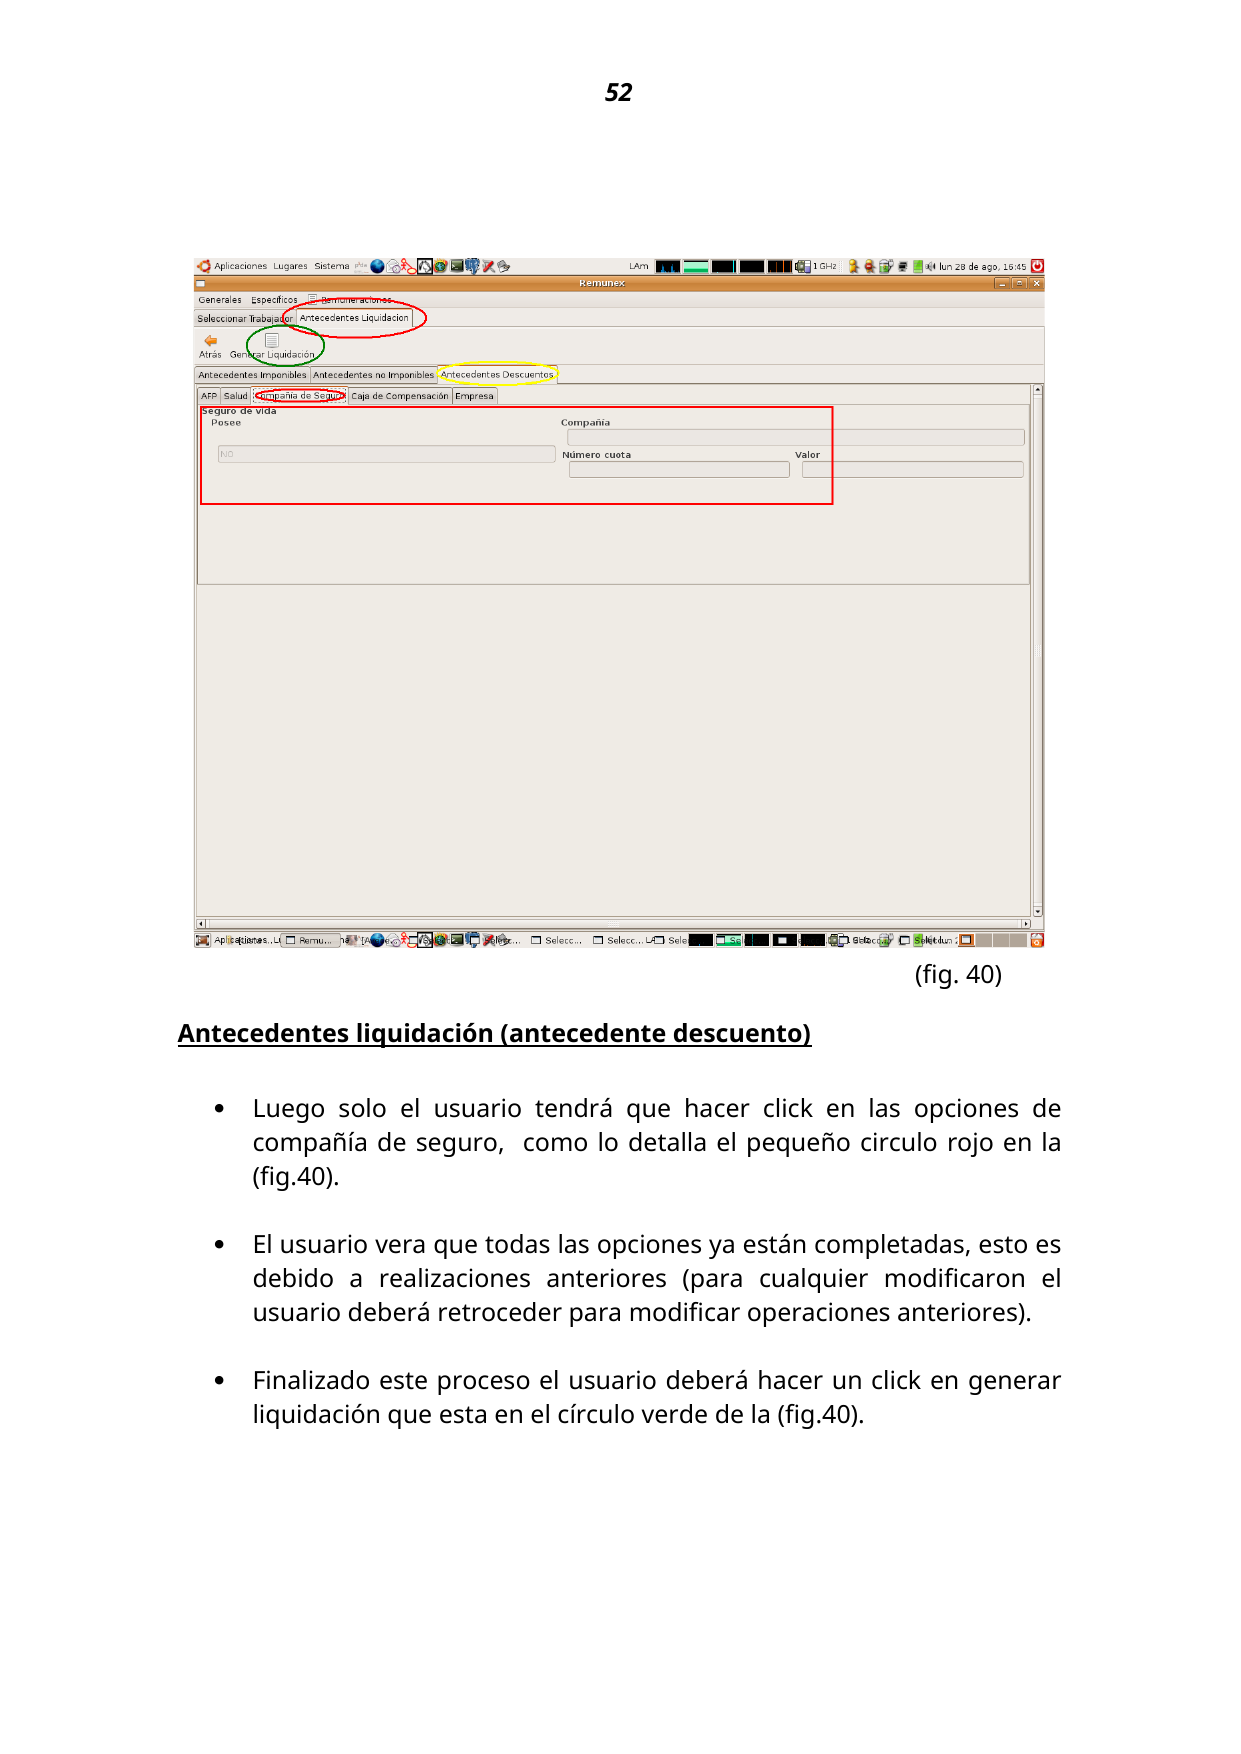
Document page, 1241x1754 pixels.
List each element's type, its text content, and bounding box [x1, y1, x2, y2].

list El usuario vera que todas las opciones ya están completadas, esto es debido a realizaciones anteriores (para cualquier modificaron el usuario deberá retroceder para modificar operaciones anteriores). [215, 1227, 1063, 1329]
subtitle Antecedentes liquidación (antecedente descuento) [177, 1016, 1063, 1050]
list Luego solo el usuario tendrá que hacer click en las opciones de compañía de seguro, como lo detalla el pequeño circulo rojo en la (fig.40). [215, 1090, 1063, 1192]
text (fig. 40) [177, 957, 1063, 991]
list Finalizado este proceso el usuario deberá hacer un click en generar liquidación que esta en el círculo verde de la (fig.40). [215, 1363, 1063, 1431]
picture [193, 258, 1045, 948]
